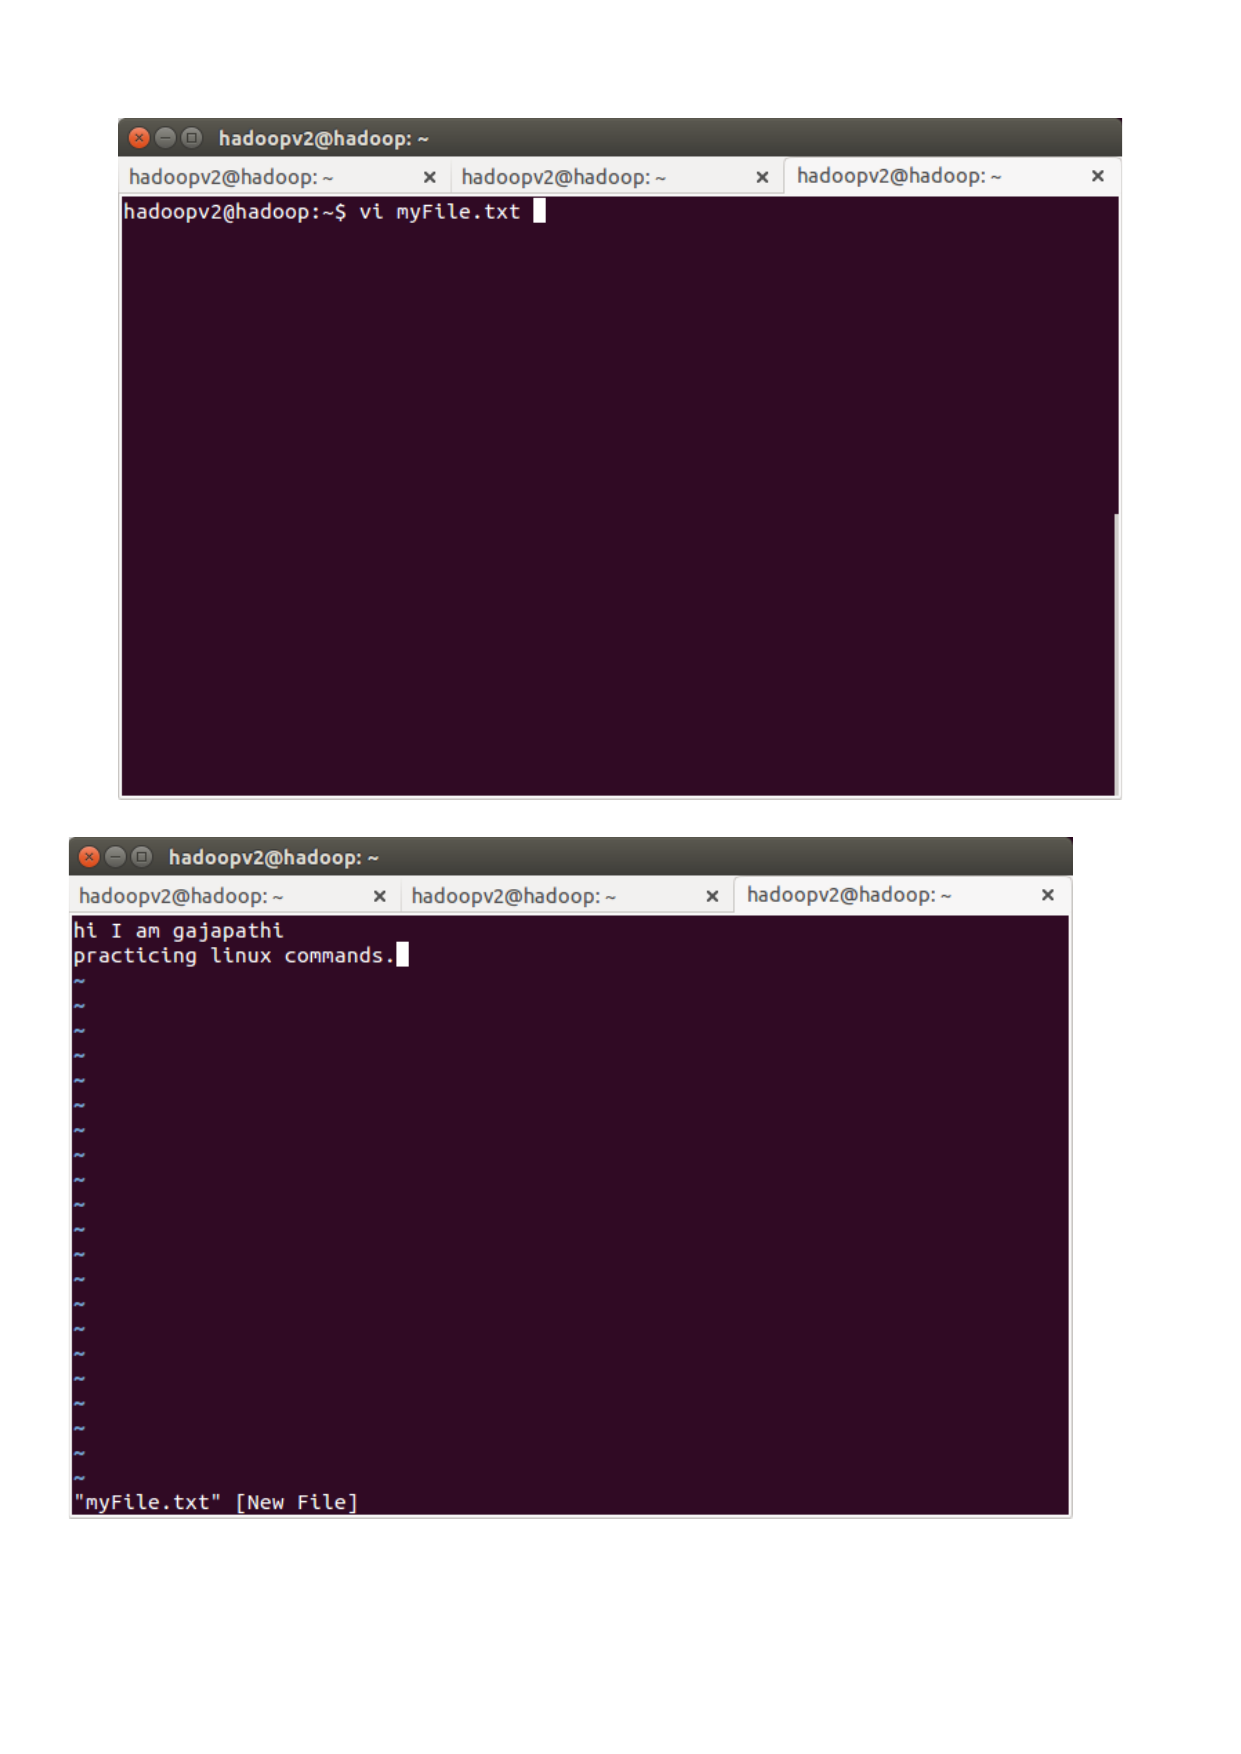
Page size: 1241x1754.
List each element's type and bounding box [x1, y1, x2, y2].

picture [118, 118, 1123, 800]
picture [68, 837, 1073, 1519]
